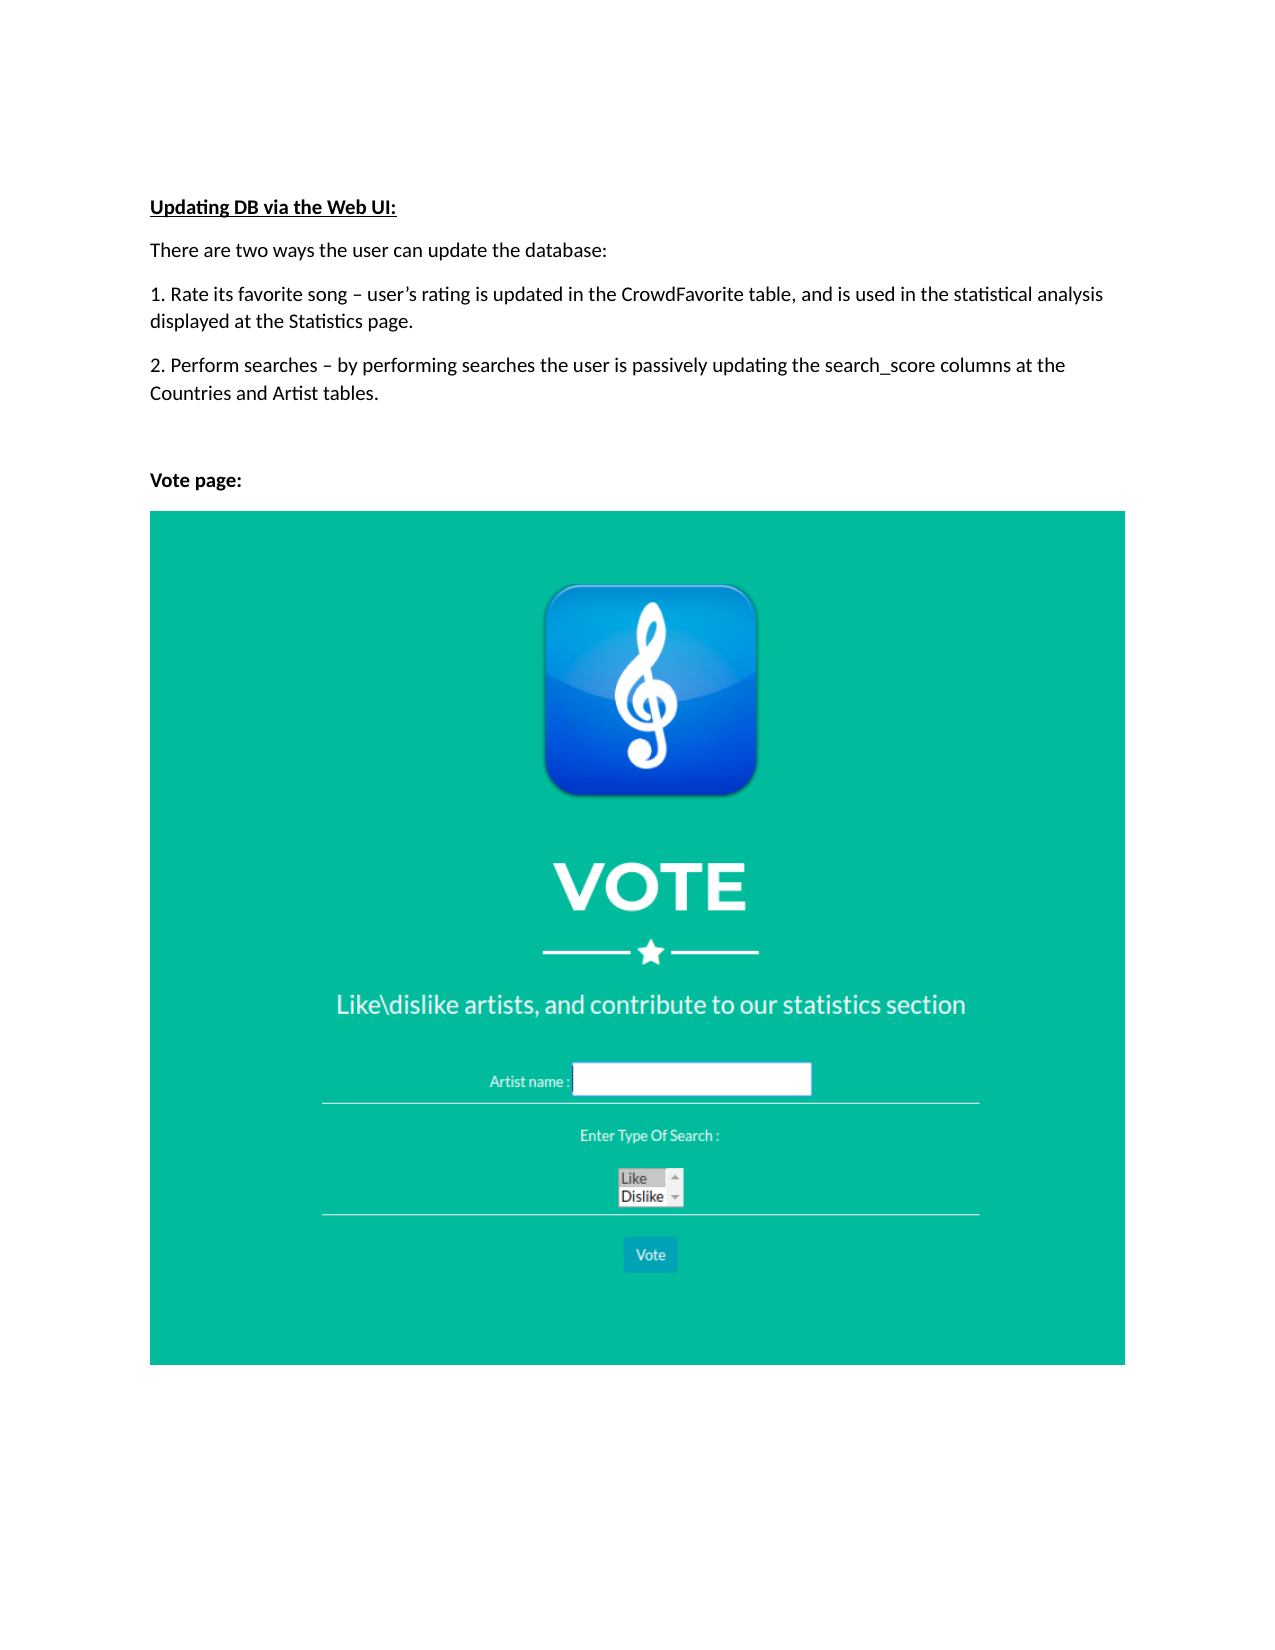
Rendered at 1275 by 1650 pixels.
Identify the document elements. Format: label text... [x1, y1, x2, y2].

text Vote page: [150, 467, 1125, 493]
text Updating DB via the Web UI: [150, 194, 1125, 219]
text There are two ways the user can update the database: [150, 238, 1125, 263]
text 1. Rate its favorite song – user’s rating is updated in the CrowdFavorite table, and is used in the statistical analysis displayed at the Statistics page. [150, 282, 1125, 334]
text 2. Perform searches – by performing searches the user is passively updating the search_score columns at the Countries and Artist tables. [150, 353, 1125, 405]
